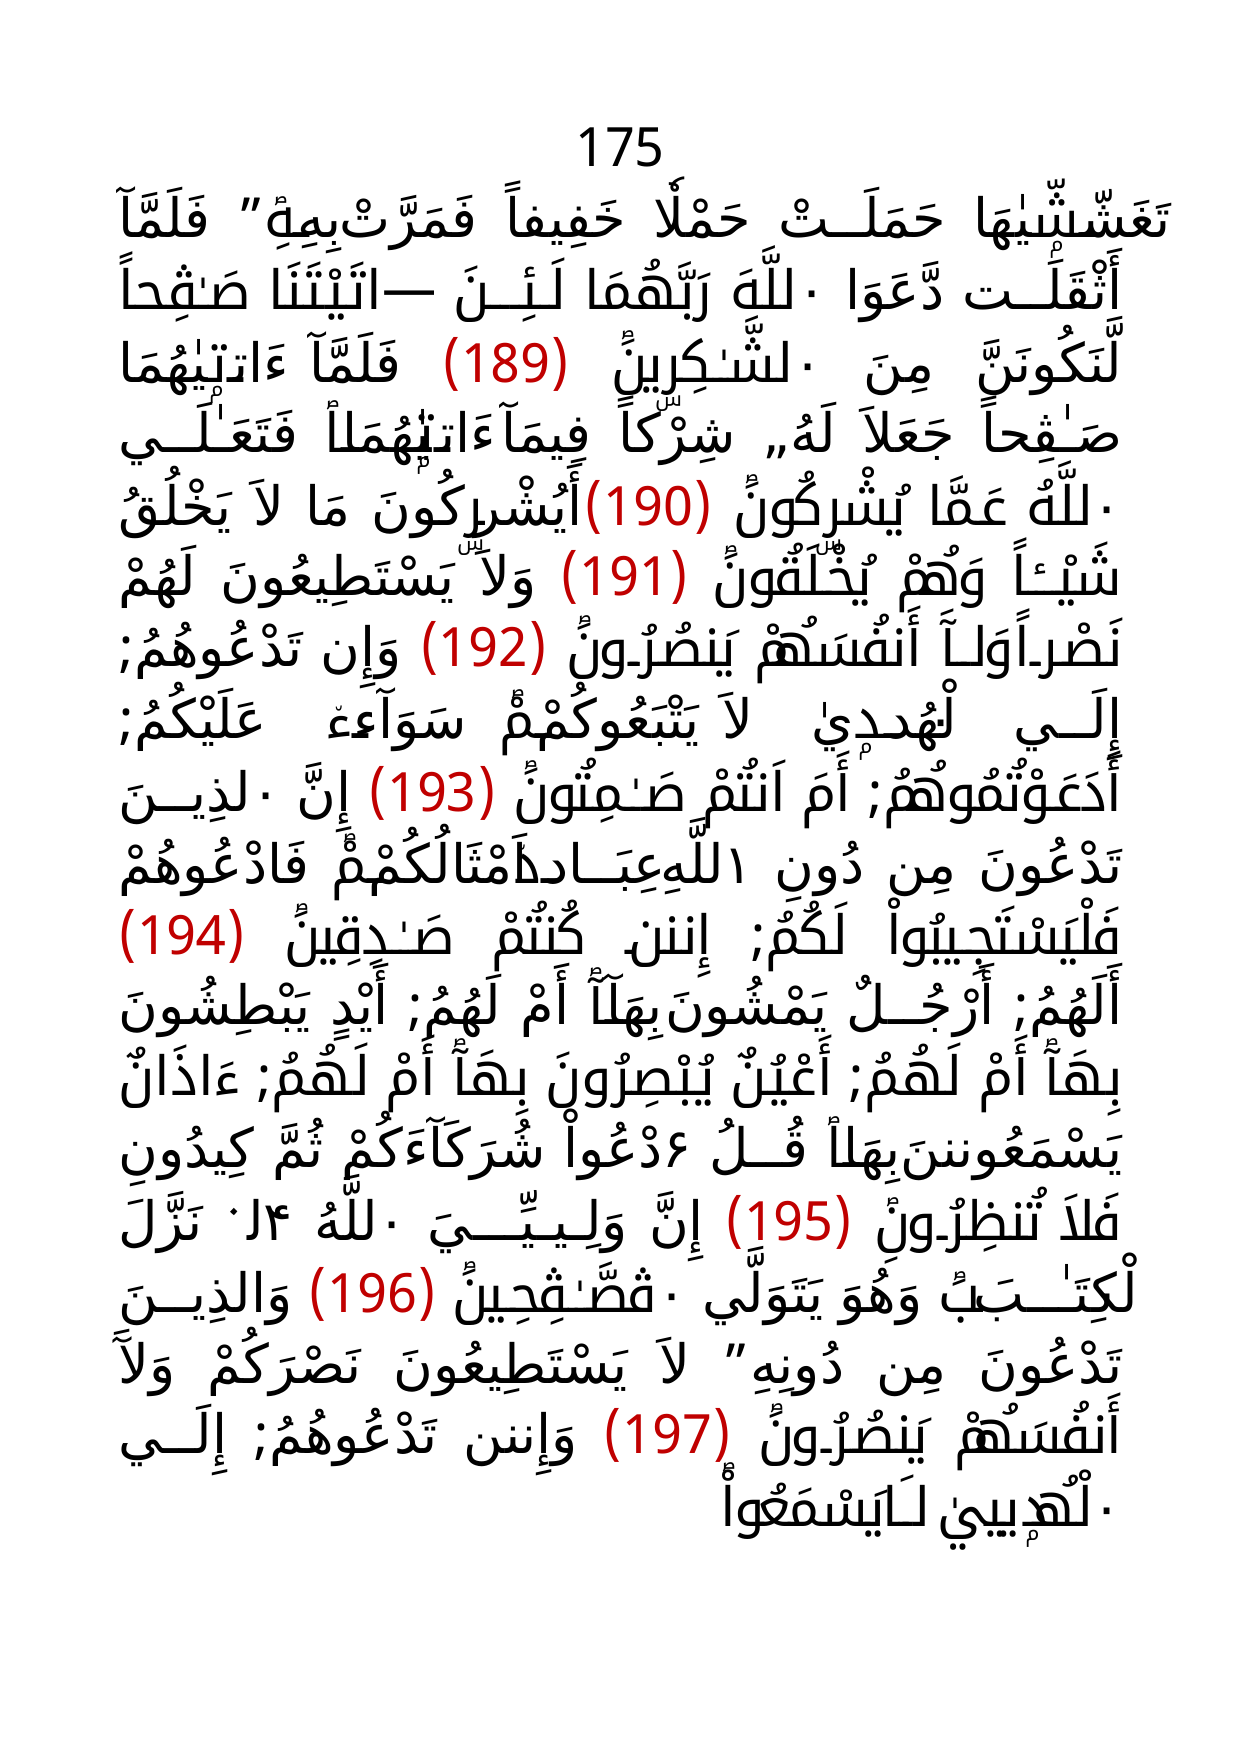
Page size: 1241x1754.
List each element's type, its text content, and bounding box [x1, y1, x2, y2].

text 175 [118, 118, 1122, 189]
text تَغَشّۭيٰهَا حَمَلَــتْ حَمْلٗا خَفِيفاً فَمَرَّتْ بِهِؐ” فَلَمَّآ أَثْقَلَــت دَّعَوَا ۰للَّهَ رَبَّهُمَا لَـئِـــنَ —اتَيْتَنَا صَـٰڤِحاً لَّنَكُونَنَّ مِنَ ۰لشَّـٰكِرۣينَؐ (189) فَلَمَّآ ءَاتۭيٰهُمَا صَـٰڤِحاً جَعَلاَ لَهُ„ شِرْكاً فِيمَآ ءَاتۭيٰهُمَاؐ فَتَعَـٰلَــي ۰للَّهُ عَمَّا يُشْرۣكُونَؐ (190) أَيُشْرۣكُونَ مَا لاَ يَخْلُقُ شَيْــٔاً وَهُمْ يُخْلَقُونَؐ (191) وَلاَ يَسْتَطِيعُونَ لَهُمْ نَصْراً وَلآَ أَنفُسَهُمْ يَنصُرُونَؐ (192) وَإِن تَدْعُوهُمُ; إِلَــي ۰لْهُدۭيٰ لاَ يَتْبَعُوكُمْؐ سَوَآء٘ عَلَيْكُمُ; أَدَعَوْتُمُوهُمُ; أَمَ اَنتُمْ صَـٰمِتُونَؐ (193) إِنَّ ۰لذِيــنَ تَدْعُونَ مِن دُونِ ۱للَّهِ عِبَــاد٘ اَمْثَالُكُمْؐ فَادْعُوهُمْ فَلْيَسْتَجِيبُواْ لَكُمُ; إِننن كُنتُمْ صَـٰدِقِينَؐ (194) أَلَهُمُ; أَرْجُــلٌ يَمْشُونَ بِهَآؐ أَمْ لَهُمُ; أَيْدٍ يَبْطِشُونَ بِهَآؐ أَمْ لَهُمُ; أَعْيُنٌ يُبْصِرُونَ بِهَآؐ أَمْ لَهُمُ; ءَاذَانٌ يَسْمَعُونننَ بِهَاؐ قُــلُ ۶دْعُواْ شُرَكَآءَكُمْ ثُمَّ كِيدُونِ فَلاَ تُنظِرُونِؐ (195) إِنَّ وَلِـيـيِّـــيَ ۰للَّهُ ۴ﻟ﮲ نَزَّلَ ۰لْكِتَـٰــبَؐ وَهُوَ يَتَوَلَّي ۰ڤصَّـٰڤِحِينَؐ (196) وَالذِيــنَ تَدْعُونَ مِن دُونِهِ” لاَ يَسْتَطِيعُونَ نَصْرَكُمْ وَلآَ أَنفُسَهُمْ يَنصُرُونَؐ (197) وَإِننن تَدْعُوهُمُ; إِلَــي ۰لْهُدۭيييٰ لاَ يَسْمَعُواْؐ [118, 189, 1122, 1548]
